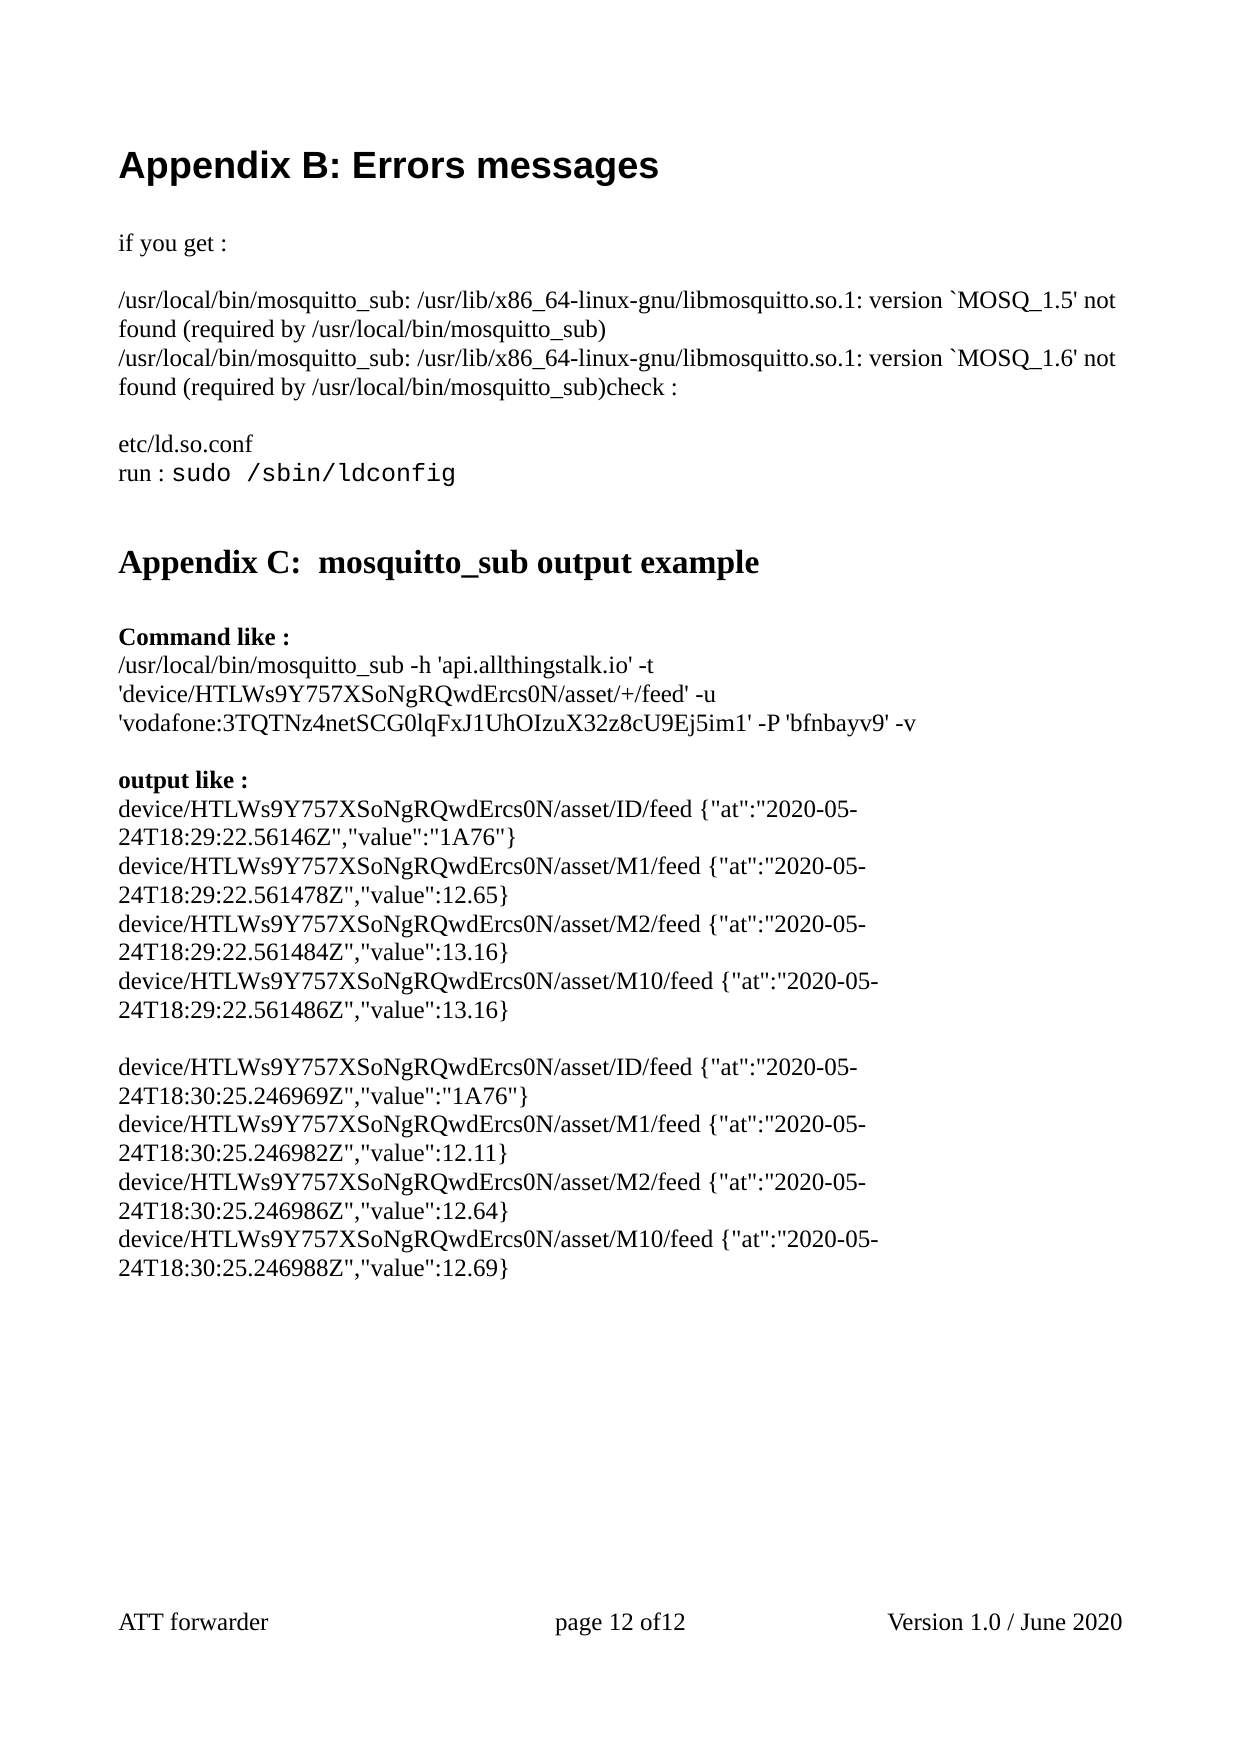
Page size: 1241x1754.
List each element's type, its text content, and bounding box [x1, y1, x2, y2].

text device/HTLWs9Y757XSoNgRQwdErcs0N/asset/M2/feed {"at":"2020-05-24T18:30:25.246986Z","value":12.64} [118, 1167, 1122, 1224]
text device/HTLWs9Y757XSoNgRQwdErcs0N/asset/ID/feed {"at":"2020-05-24T18:30:25.246969Z","value":"1A76"} [118, 1052, 1122, 1109]
text /usr/local/bin/mosquitto_sub: /usr/lib/x86_64-linux-gnu/libmosquitto.so.1: version `MOSQ_1.5' not found (required by /usr/local/bin/mosquitto_sub) [118, 286, 1122, 343]
text run : sudo /sbin/ldconfig [118, 458, 1122, 489]
text if you get : [118, 228, 1122, 257]
subtitle Appendix C: mosquitto_sub output example [118, 542, 1122, 581]
text /usr/local/bin/mosquitto_sub -h 'api.allthingstalk.io' -t 'device/HTLWs9Y757XSoNgRQwdErcs0N/asset/+/feed' -u 'vodafone:3TQTNz4netSCG0lqFxJ1UhOIzuX32z8cU9Ej5im1' -P 'bfnbayv9' -v [118, 650, 1122, 737]
text device/HTLWs9Y757XSoNgRQwdErcs0N/asset/M1/feed {"at":"2020-05-24T18:29:22.561478Z","value":12.65} [118, 851, 1122, 909]
text device/HTLWs9Y757XSoNgRQwdErcs0N/asset/M1/feed {"at":"2020-05-24T18:30:25.246982Z","value":12.11} [118, 1109, 1122, 1167]
text device/HTLWs9Y757XSoNgRQwdErcs0N/asset/M2/feed {"at":"2020-05-24T18:29:22.561484Z","value":13.16} [118, 909, 1122, 966]
text device/HTLWs9Y757XSoNgRQwdErcs0N/asset/M10/feed {"at":"2020-05-24T18:29:22.561486Z","value":13.16} [118, 966, 1122, 1024]
text etc/ld.so.conf [118, 429, 1122, 458]
text /usr/local/bin/mosquitto_sub: /usr/lib/x86_64-linux-gnu/libmosquitto.so.1: version `MOSQ_1.6' not found (required by /usr/local/bin/mosquitto_sub)check : [118, 343, 1122, 401]
text device/HTLWs9Y757XSoNgRQwdErcs0N/asset/ID/feed {"at":"2020-05-24T18:29:22.56146Z","value":"1A76"} [118, 794, 1122, 851]
text device/HTLWs9Y757XSoNgRQwdErcs0N/asset/M10/feed {"at":"2020-05-24T18:30:25.246988Z","value":12.69} [118, 1224, 1122, 1282]
subtitle Appendix B: Errors messages [118, 143, 1122, 187]
text Command like : [118, 622, 1122, 650]
text output like : [118, 765, 1122, 794]
